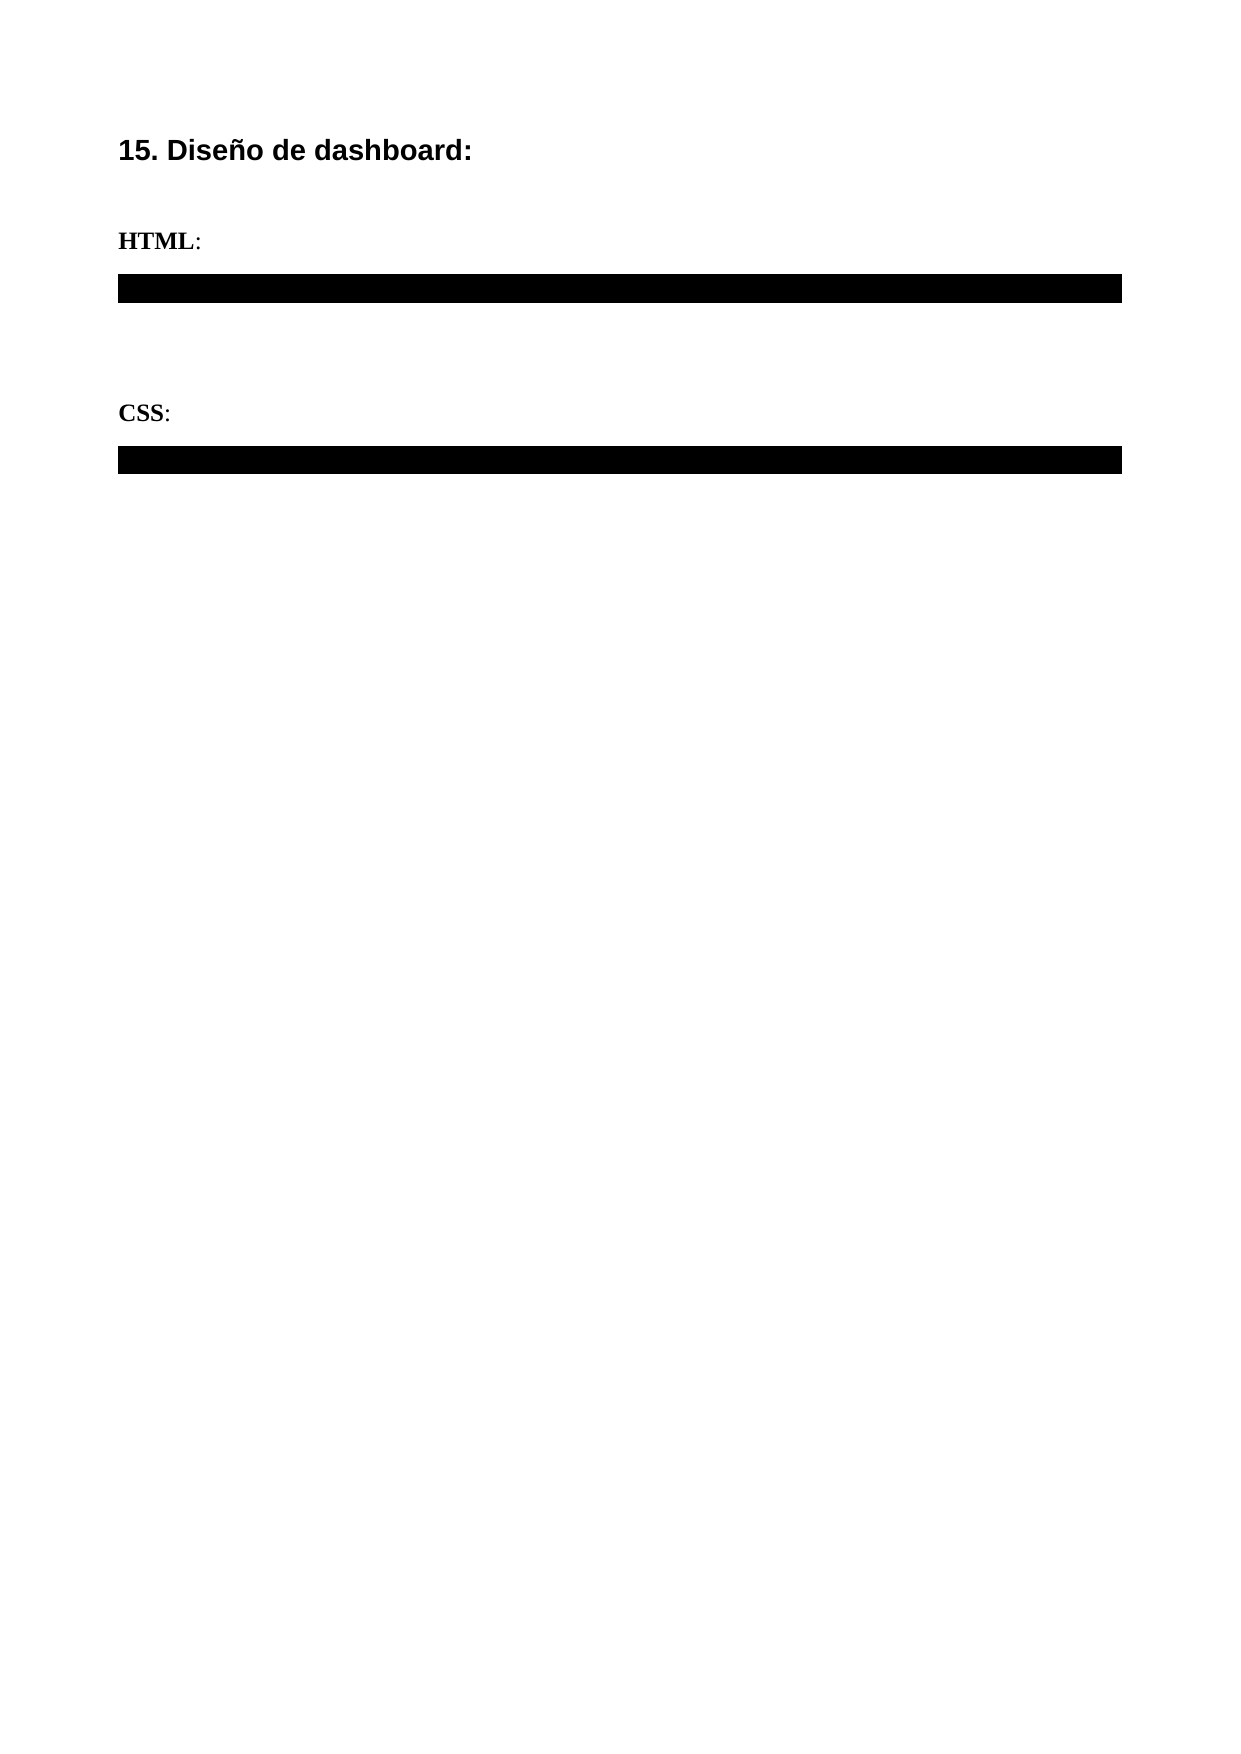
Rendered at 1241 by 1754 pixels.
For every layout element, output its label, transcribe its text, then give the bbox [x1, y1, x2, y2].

text HTML: [118, 226, 1122, 255]
text CSS: [118, 398, 1122, 427]
table_header [118, 274, 1122, 303]
subtitle 15. Diseño de dashboard: [118, 133, 1122, 166]
table_header [118, 446, 1122, 474]
